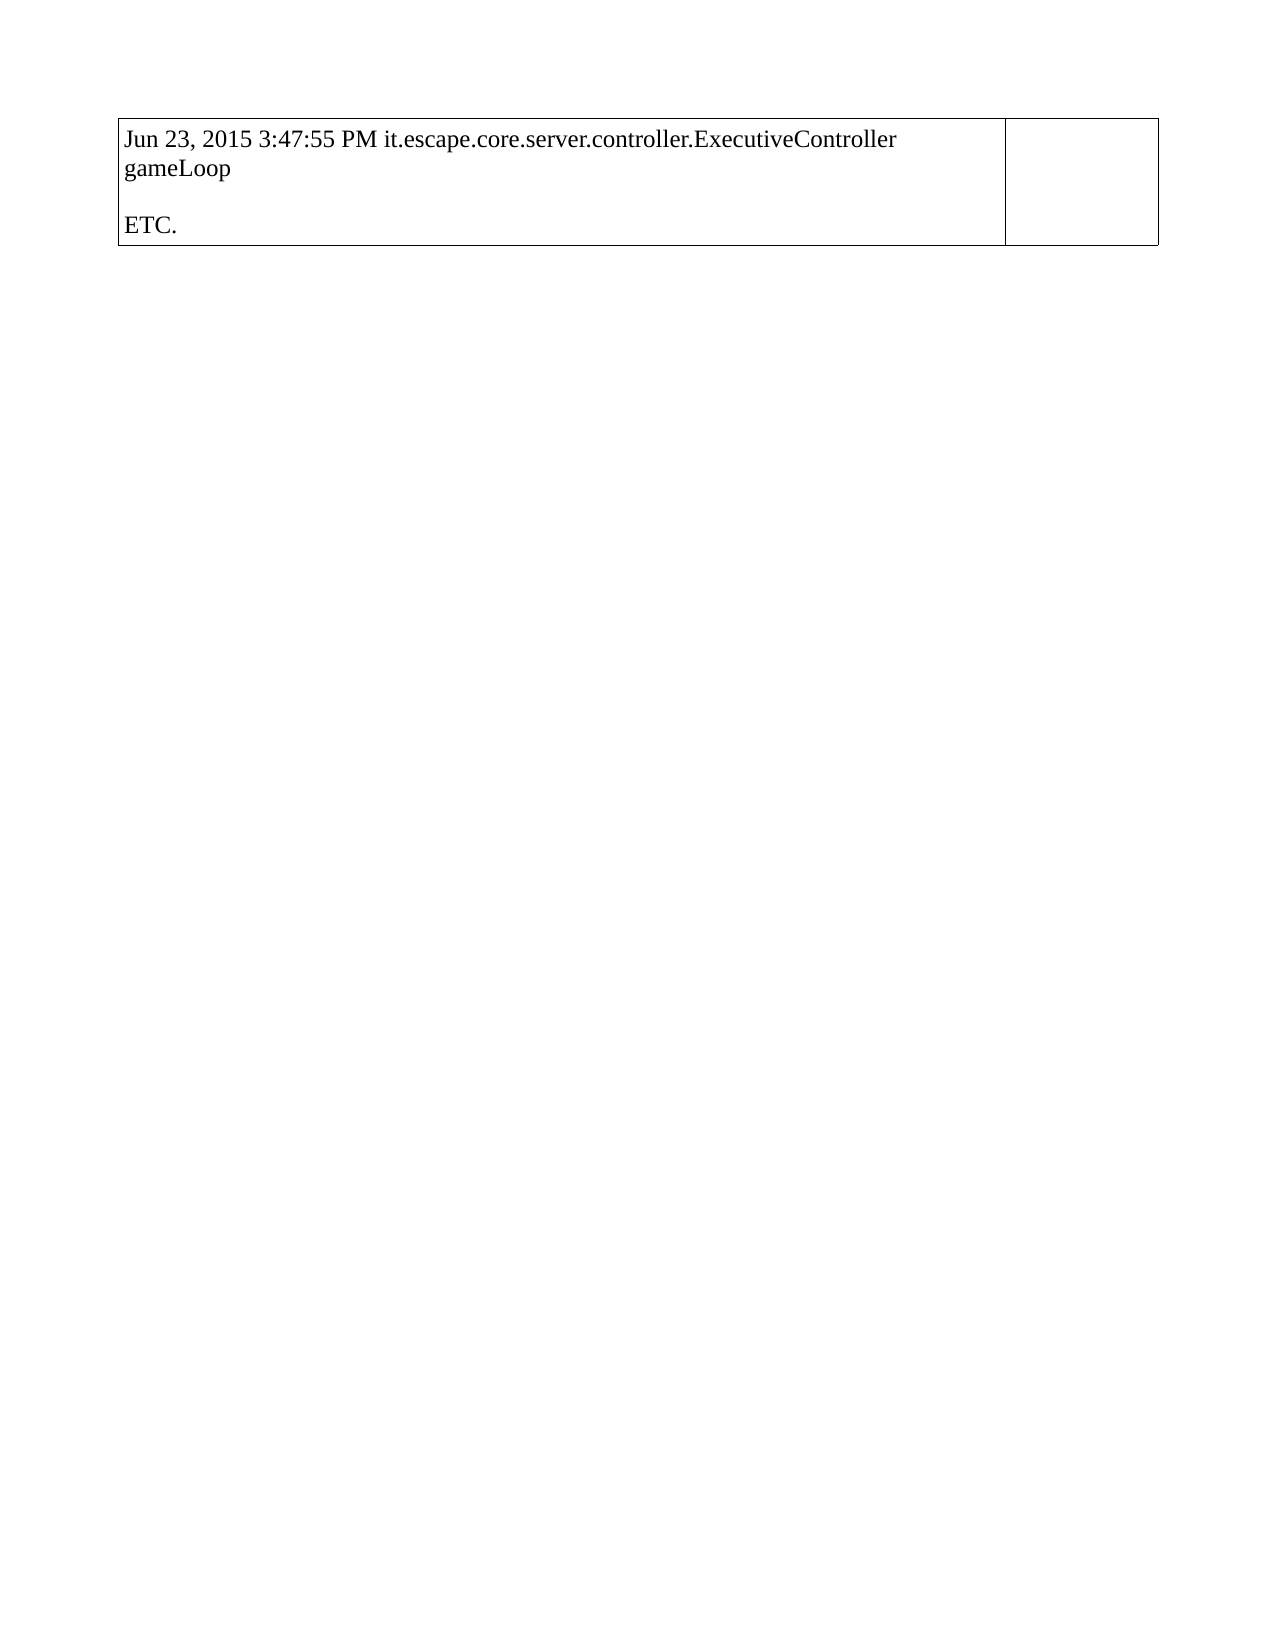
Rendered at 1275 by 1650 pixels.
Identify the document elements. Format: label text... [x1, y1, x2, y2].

table_header [1006, 119, 1158, 245]
table_header Jun 23, 2015 3:47:55 PM it.escape.core.server.controller.ExecutiveController gameLoop ETC. [119, 119, 1005, 245]
